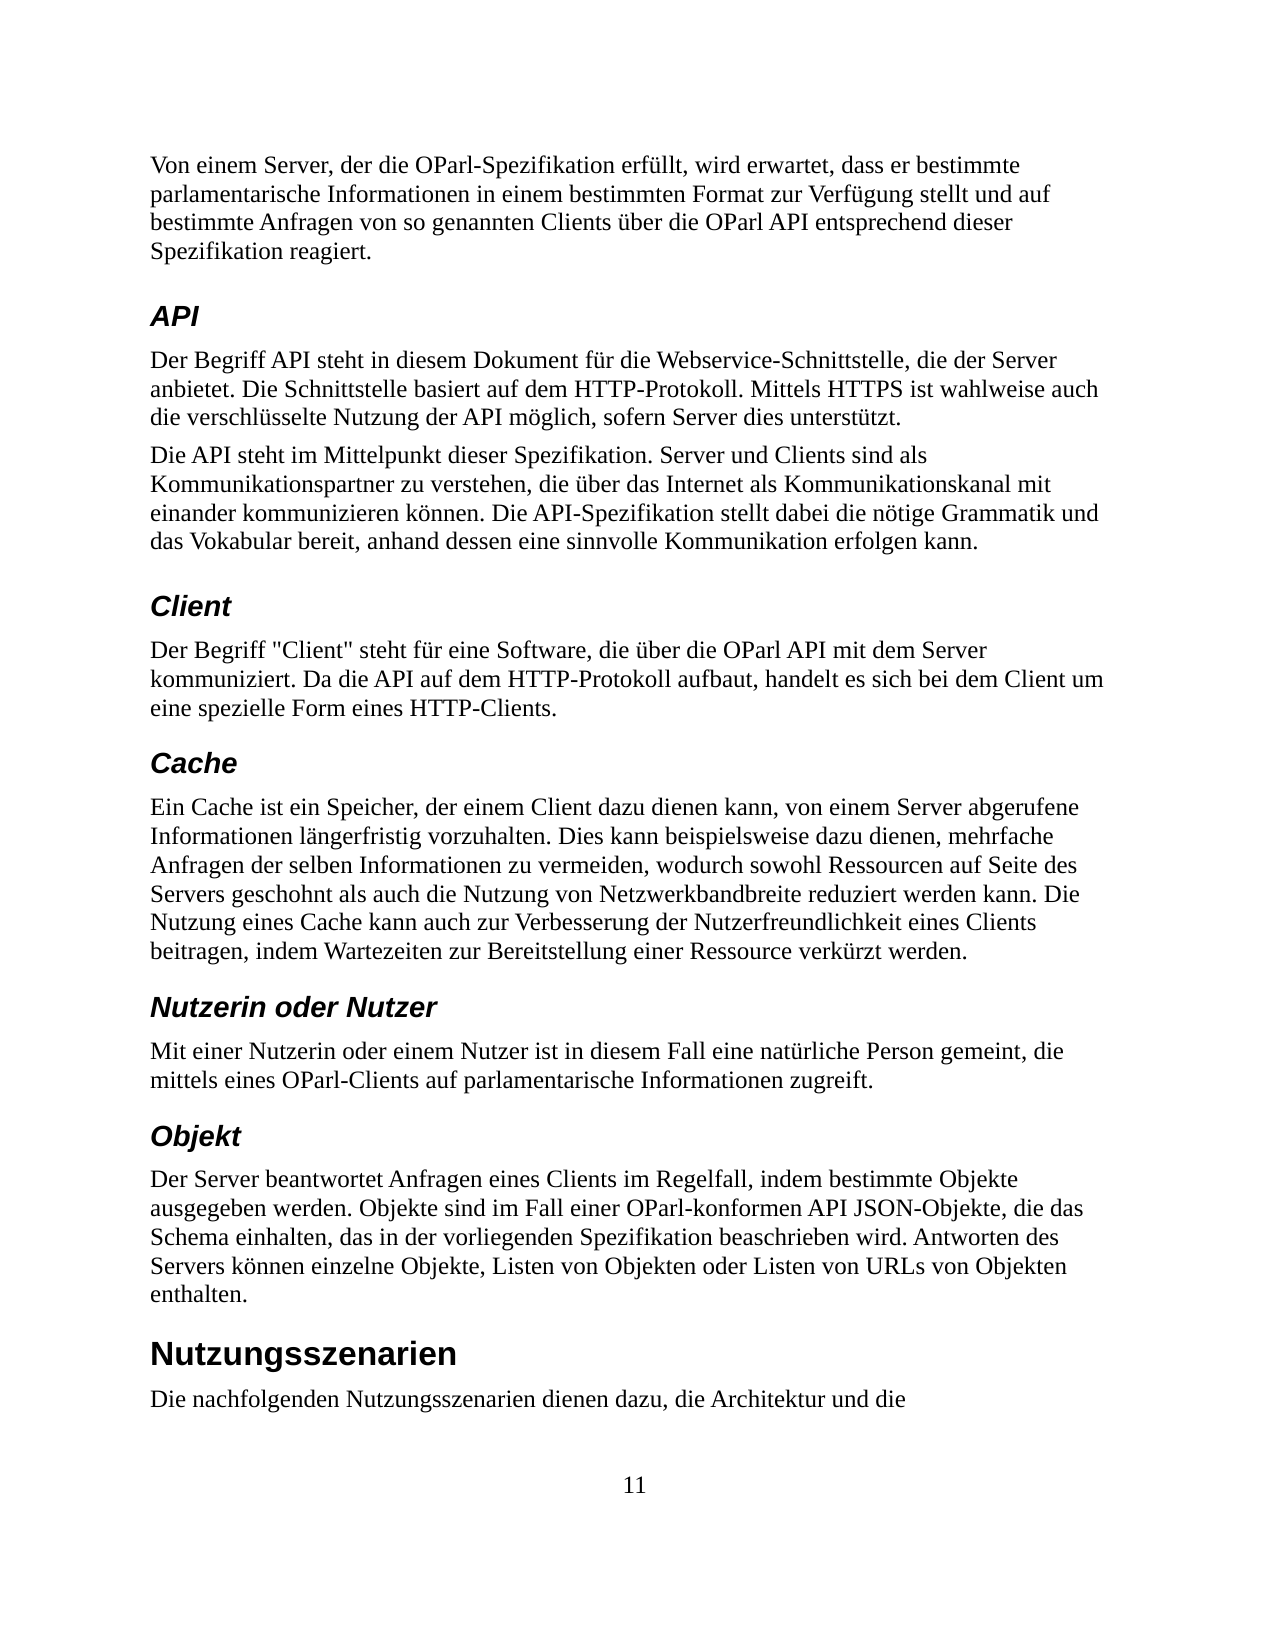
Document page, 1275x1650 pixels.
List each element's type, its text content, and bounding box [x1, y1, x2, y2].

text Ein Cache ist ein Speicher, der einem Client dazu dienen kann, von einem Server abgerufene Informationen längerfristig vorzuhalten. Dies kann beispielsweise dazu dienen, mehrfache Anfragen der selben Informationen zu vermeiden, wodurch sowohl Ressourcen auf Seite des Servers geschohnt als auch die Nutzung von Netzwerkbandbreite reduziert werden kann. Die Nutzung eines Cache kann auch zur Verbesserung der Nutzerfreundlichkeit eines Clients beitragen, indem Wartezeiten zur Bereitstellung einer Ressource verkürzt werden. [150, 792, 1125, 965]
text Von einem Server, der die OParl-Spezifikation erfüllt, wird erwartet, dass er bestimmte parlamentarische Informationen in einem bestimmten Format zur Verfügung stellt und auf bestimmte Anfragen von so genannten Clients über die OParl API entsprechend dieser Spezifikation reagiert. [150, 150, 1125, 265]
subtitle Nutzerin oder Nutzer [150, 990, 1125, 1023]
text Der Server beantwortet Anfragen eines Clients im Regelfall, indem bestimmte Objekte ausgegeben werden. Objekte sind im Fall einer OParl-konformen API JSON-Objekte, die das Schema einhalten, das in der vorliegenden Spezifikation beaschrieben wird. Antworten des Servers können einzelne Objekte, Listen von Objekten oder Listen von URLs von Objekten enthalten. [150, 1164, 1125, 1308]
subtitle API [150, 299, 1125, 332]
text Die API steht im Mittelpunkt dieser Spezifikation. Server und Clients sind als Kommunikationspartner zu verstehen, die über das Internet als Kommunikationskanal mit einander kommunizieren können. Die API-Spezifikation stellt dabei die nötige Grammatik und das Vokabular bereit, anhand dessen eine sinnvolle Kommunikation erfolgen kann. [150, 440, 1125, 555]
text Die nachfolgenden Nutzungsszenarien dienen dazu, die Architektur und die [150, 1384, 1125, 1413]
subtitle Objekt [150, 1118, 1125, 1152]
subtitle Nutzungsszenarien [150, 1333, 1125, 1372]
text Mit einer Nutzerin oder einem Nutzer ist in diesem Fall eine natürliche Person gemeint, die mittels eines OParl-Clients auf parlamentarische Informationen zugreift. [150, 1036, 1125, 1093]
subtitle Client [150, 589, 1125, 623]
subtitle Cache [150, 746, 1125, 780]
text Der Begriff "Client" steht für eine Software, die über die OParl API mit dem Server kommuniziert. Da die API auf dem HTTP-Protokoll aufbaut, handelt es sich bei dem Client um eine spezielle Form eines HTTP-Clients. [150, 635, 1125, 721]
text Der Begriff API steht in diesem Dokument für die Webservice-Schnittstelle, die der Server anbietet. Die Schnittstelle basiert auf dem HTTP-Protokoll. Mittels HTTPS ist wahlweise auch die verschlüsselte Nutzung der API möglich, sofern Server dies unterstützt. [150, 345, 1125, 431]
